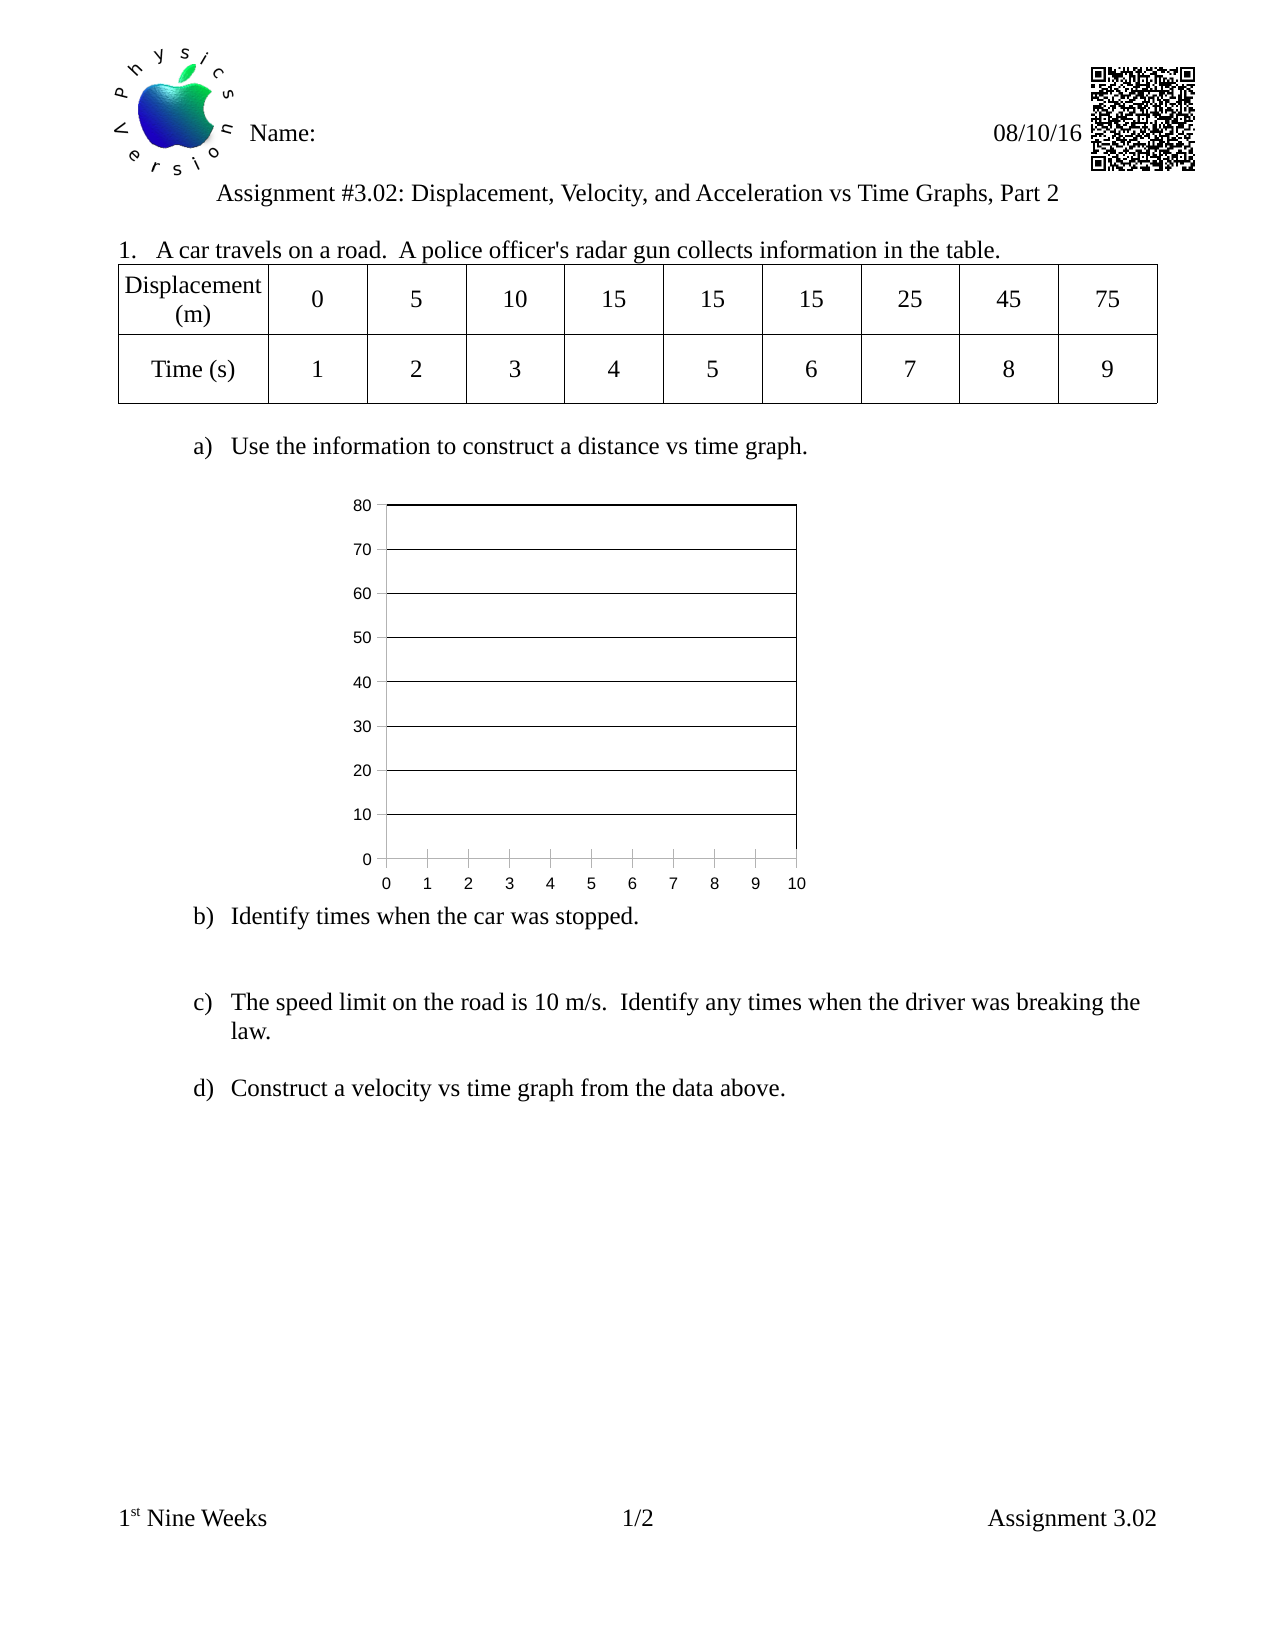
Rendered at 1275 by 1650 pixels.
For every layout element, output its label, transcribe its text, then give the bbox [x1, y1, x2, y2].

table_cell 5 [664, 335, 762, 402]
table_header 5 [368, 265, 466, 333]
list A car travels on a road. A police officer's radar gun collects information in the table. [118, 236, 1157, 264]
picture [113, 48, 234, 176]
table_cell 7 [862, 335, 959, 402]
table_cell 6 [763, 335, 861, 402]
list The speed limit on the road is 10 m/s. Identify any times when the driver was breaking the law. [193, 987, 1157, 1044]
table_header 75 [1059, 265, 1157, 333]
table_cell 4 [565, 335, 663, 402]
table_header Displacement (m) [119, 265, 268, 333]
table_cell 9 [1059, 335, 1157, 402]
picture [1082, 58, 1203, 179]
table_header 15 [763, 265, 861, 333]
table_cell 8 [960, 335, 1058, 402]
text Assignment #3.02: Displacement, Velocity, and Acceleration vs Time Graphs, Part 2 [118, 176, 1157, 207]
table_header 45 [960, 265, 1058, 333]
table_header 0 [269, 265, 367, 333]
table_cell 1 [269, 335, 367, 402]
table_cell 2 [368, 335, 466, 402]
table_cell Time (s) [119, 335, 268, 402]
list Use the information to construct a distance vs time graph. [193, 431, 1157, 460]
table_header 25 [862, 265, 959, 333]
table_header 10 [467, 265, 564, 333]
table_header 15 [565, 265, 663, 333]
table_cell 3 [467, 335, 564, 402]
list Identify times when the car was stopped. [193, 460, 1157, 929]
list Construct a velocity vs time graph from the data above. [193, 1073, 1157, 1102]
table_header 15 [664, 265, 762, 333]
